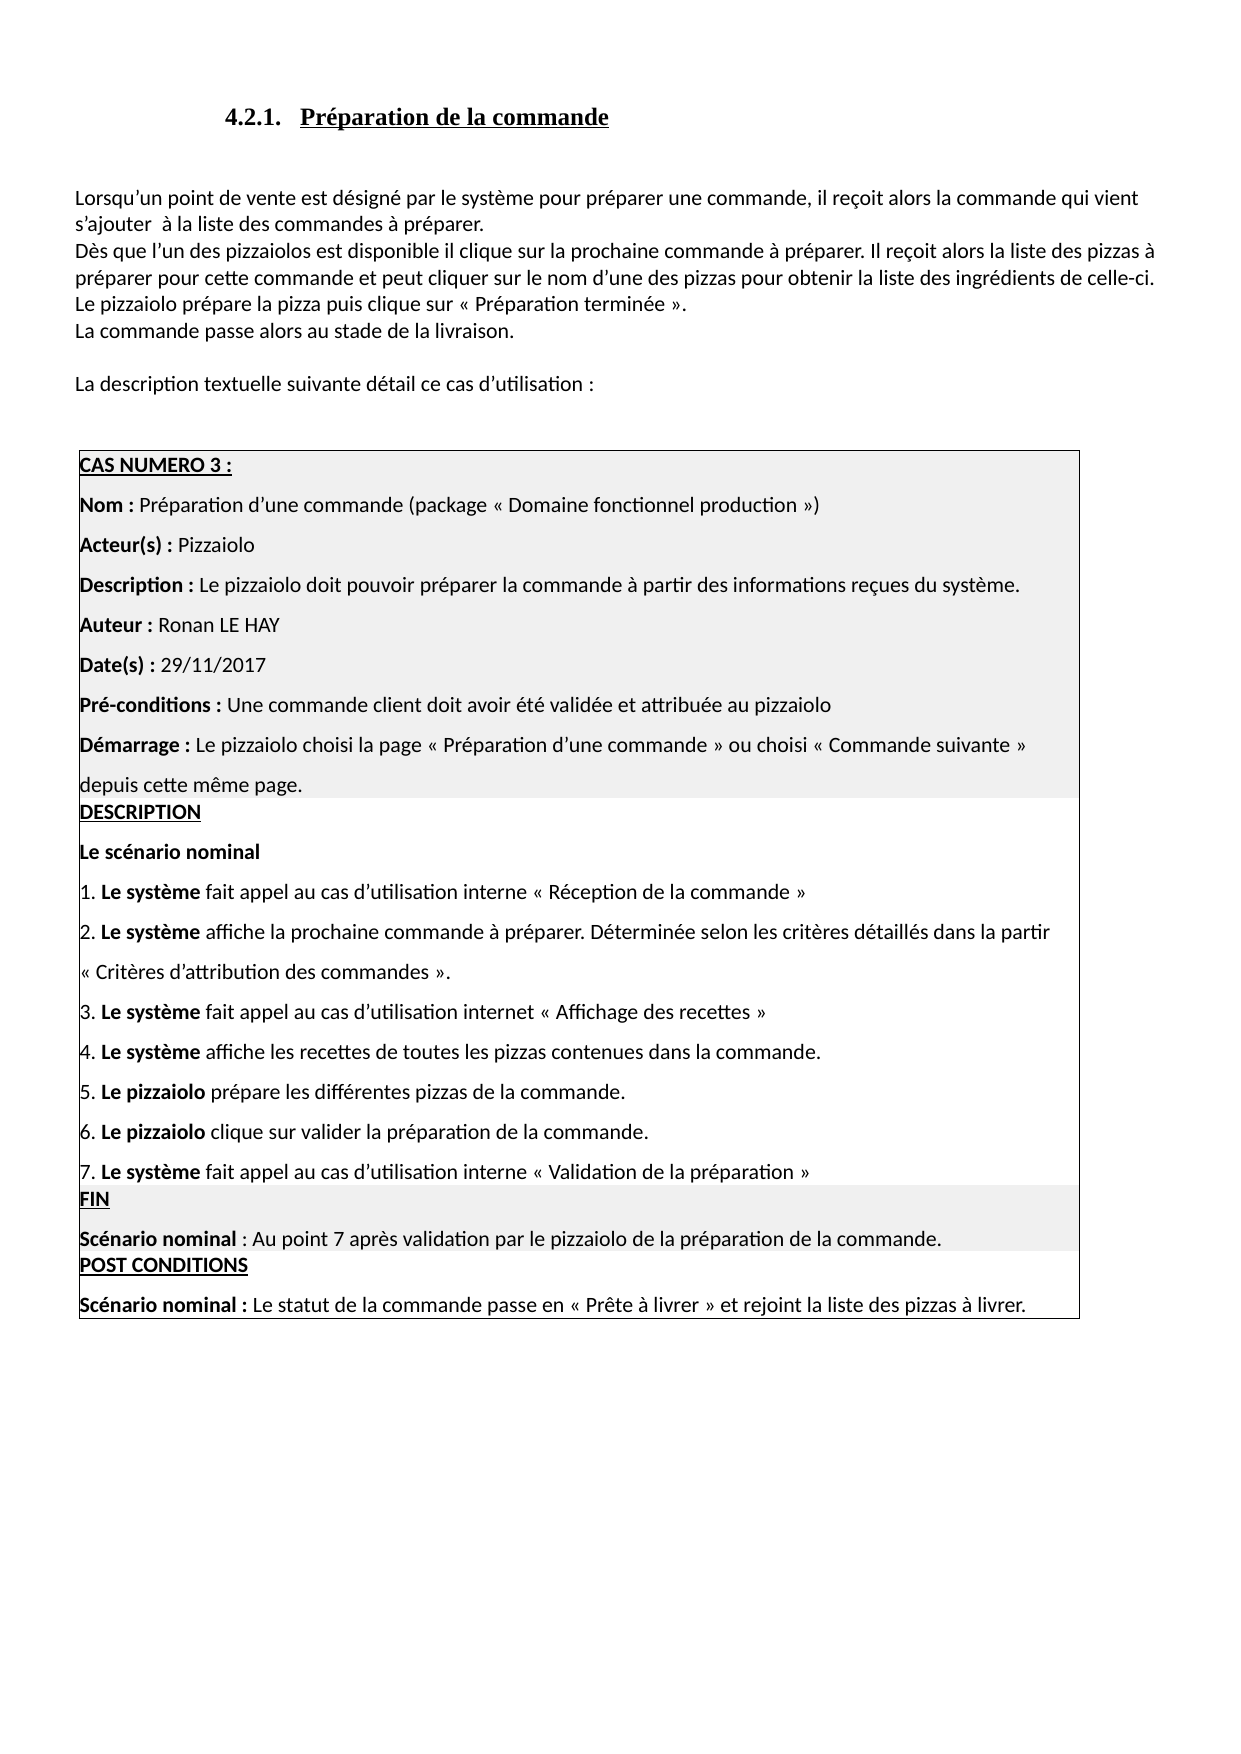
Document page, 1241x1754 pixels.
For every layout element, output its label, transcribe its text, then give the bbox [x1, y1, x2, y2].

table_header CAS NUMERO 3 : Nom : Préparation d’une commande (package « Domaine fonctionnel production ») Acteur(s) : Pizzaiolo Description : Le pizzaiolo doit pouvoir préparer la commande à partir des informations reçues du système. Auteur : Ronan LE HAY Date(s) : 29/11/2017 Pré-conditions : Une commande client doit avoir été validée et attribuée au pizzaiolo Démarrage : Le pizzaiolo choisi la page « Préparation d’une commande » ou choisi « Commande suivante » depuis cette même page. [80, 451, 1079, 798]
text Dès que l’un des pizzaiolos est disponible il clique sur la prochaine commande à préparer. Il reçoit alors la liste des pizzas à préparer pour cette commande et peut cliquer sur le nom d’une des pizzas pour obtenir la liste des ingrédients de celle-ci. [75, 237, 1165, 290]
text Le pizzaiolo prépare la pizza puis clique sur « Préparation terminée ». [75, 290, 1165, 317]
table_cell DESCRIPTION Le scénario nominal 1. Le système fait appel au cas d’utilisation interne « Réception de la commande » 2. Le système affiche la prochaine commande à préparer. Déterminée selon les critères détaillés dans la partir « Critères d’attribution des commandes ». 3. Le système fait appel au cas d’utilisation internet « Affichage des recettes » 4. Le système affiche les recettes de toutes les pizzas contenues dans la commande. 5. Le pizzaiolo prépare les différentes pizzas de la commande. 6. Le pizzaiolo clique sur valider la préparation de la commande. 7. Le système fait appel au cas d’utilisation interne « Validation de la préparation » [80, 798, 1079, 1185]
table_cell POST CONDITIONS Scénario nominal : Le statut de la commande passe en « Prête à livrer » et rejoint la liste des pizzas à livrer. [80, 1251, 1079, 1318]
text Lorsqu’un point de vente est désigné par le système pour préparer une commande, il reçoit alors la commande qui vient s’ajouter à la liste des commandes à préparer. [75, 184, 1165, 237]
text La description textuelle suivante détail ce cas d’utilisation : [75, 370, 1165, 397]
text La commande passe alors au stade de la livraison. [75, 317, 1165, 344]
table_cell FIN Scénario nominal : Au point 7 après validation par le pizzaiolo de la préparation de la commande. [80, 1185, 1079, 1251]
subtitle Préparation de la commande [281, 102, 1165, 130]
